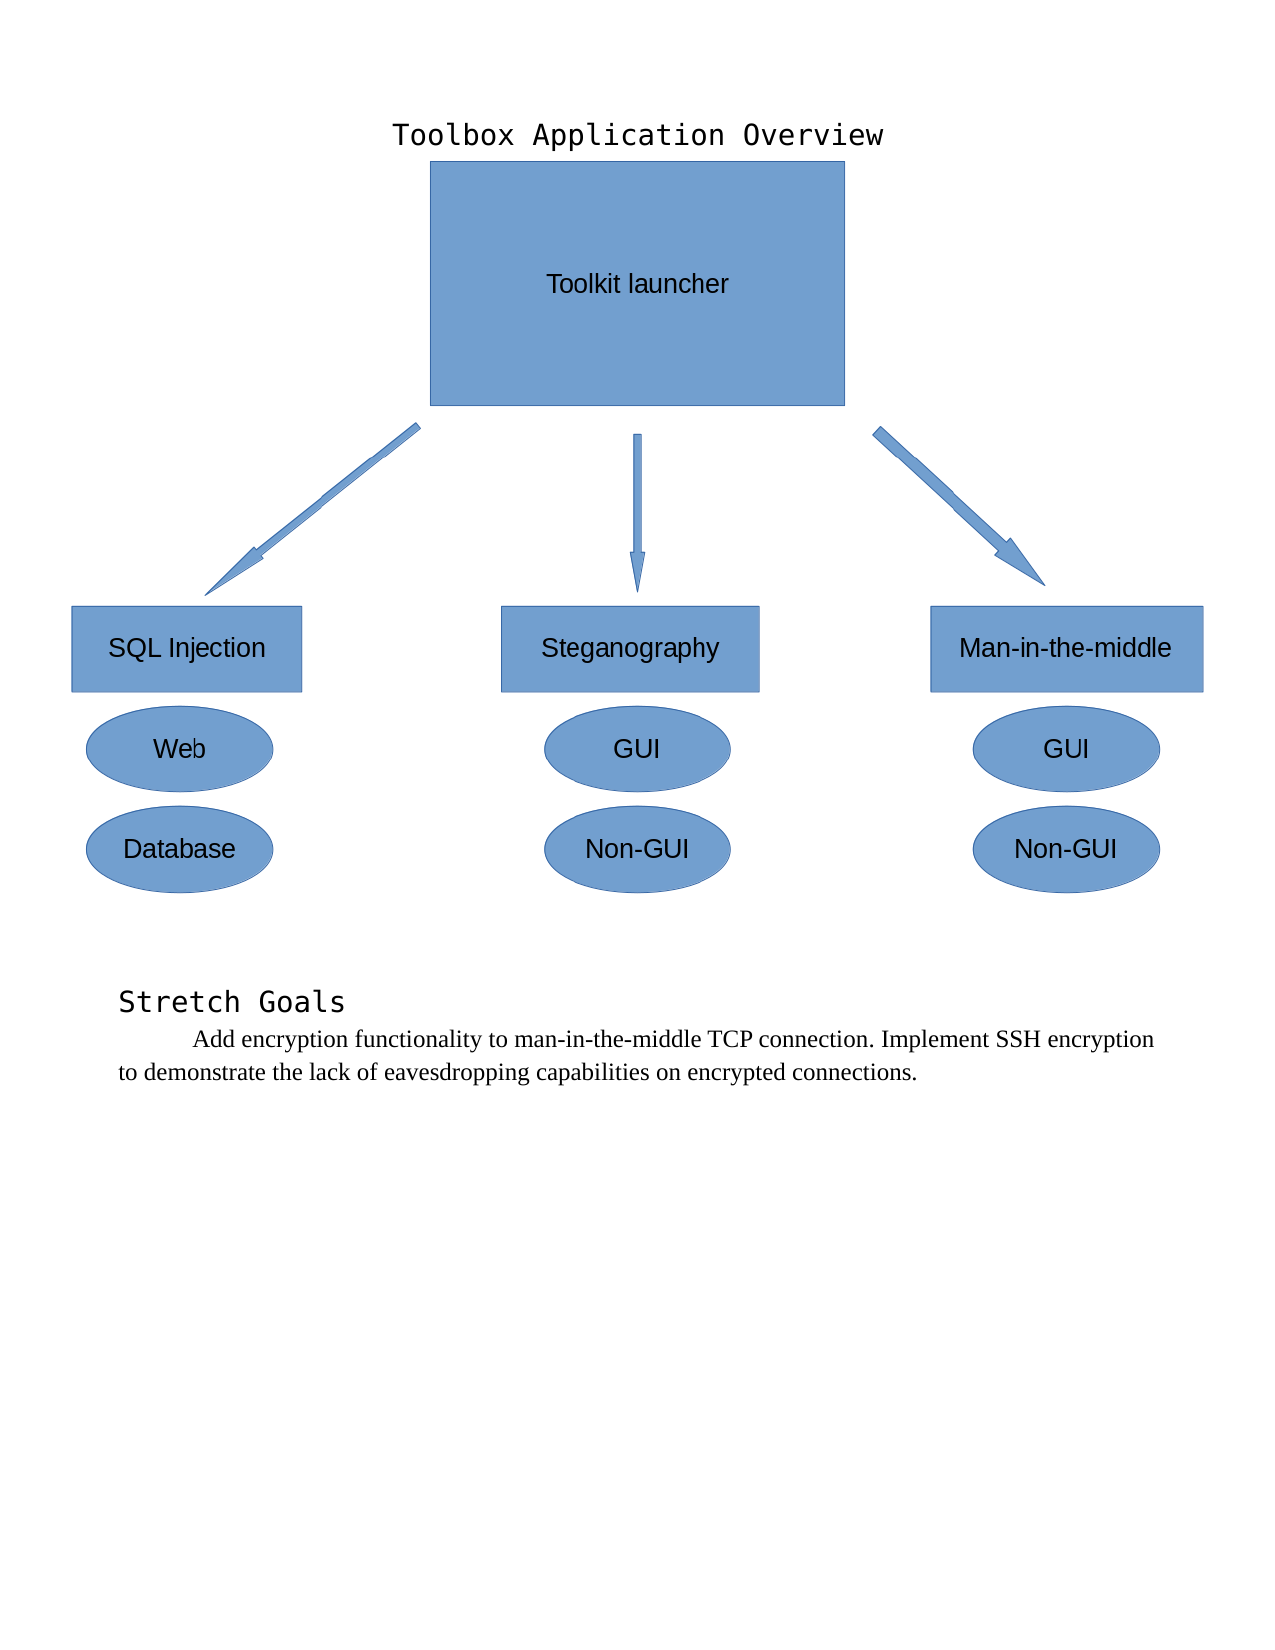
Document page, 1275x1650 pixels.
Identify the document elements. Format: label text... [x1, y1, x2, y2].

text Toolbox Application Overview [118, 118, 1157, 152]
text Add encryption functionality to man-in-the-middle TCP connection. Implement SSH encryption to demonstrate the lack of eavesdropping capabilities on encrypted connections. [118, 1024, 1157, 1086]
picture [68, 157, 1207, 910]
text Stretch Goals [118, 985, 1157, 1019]
